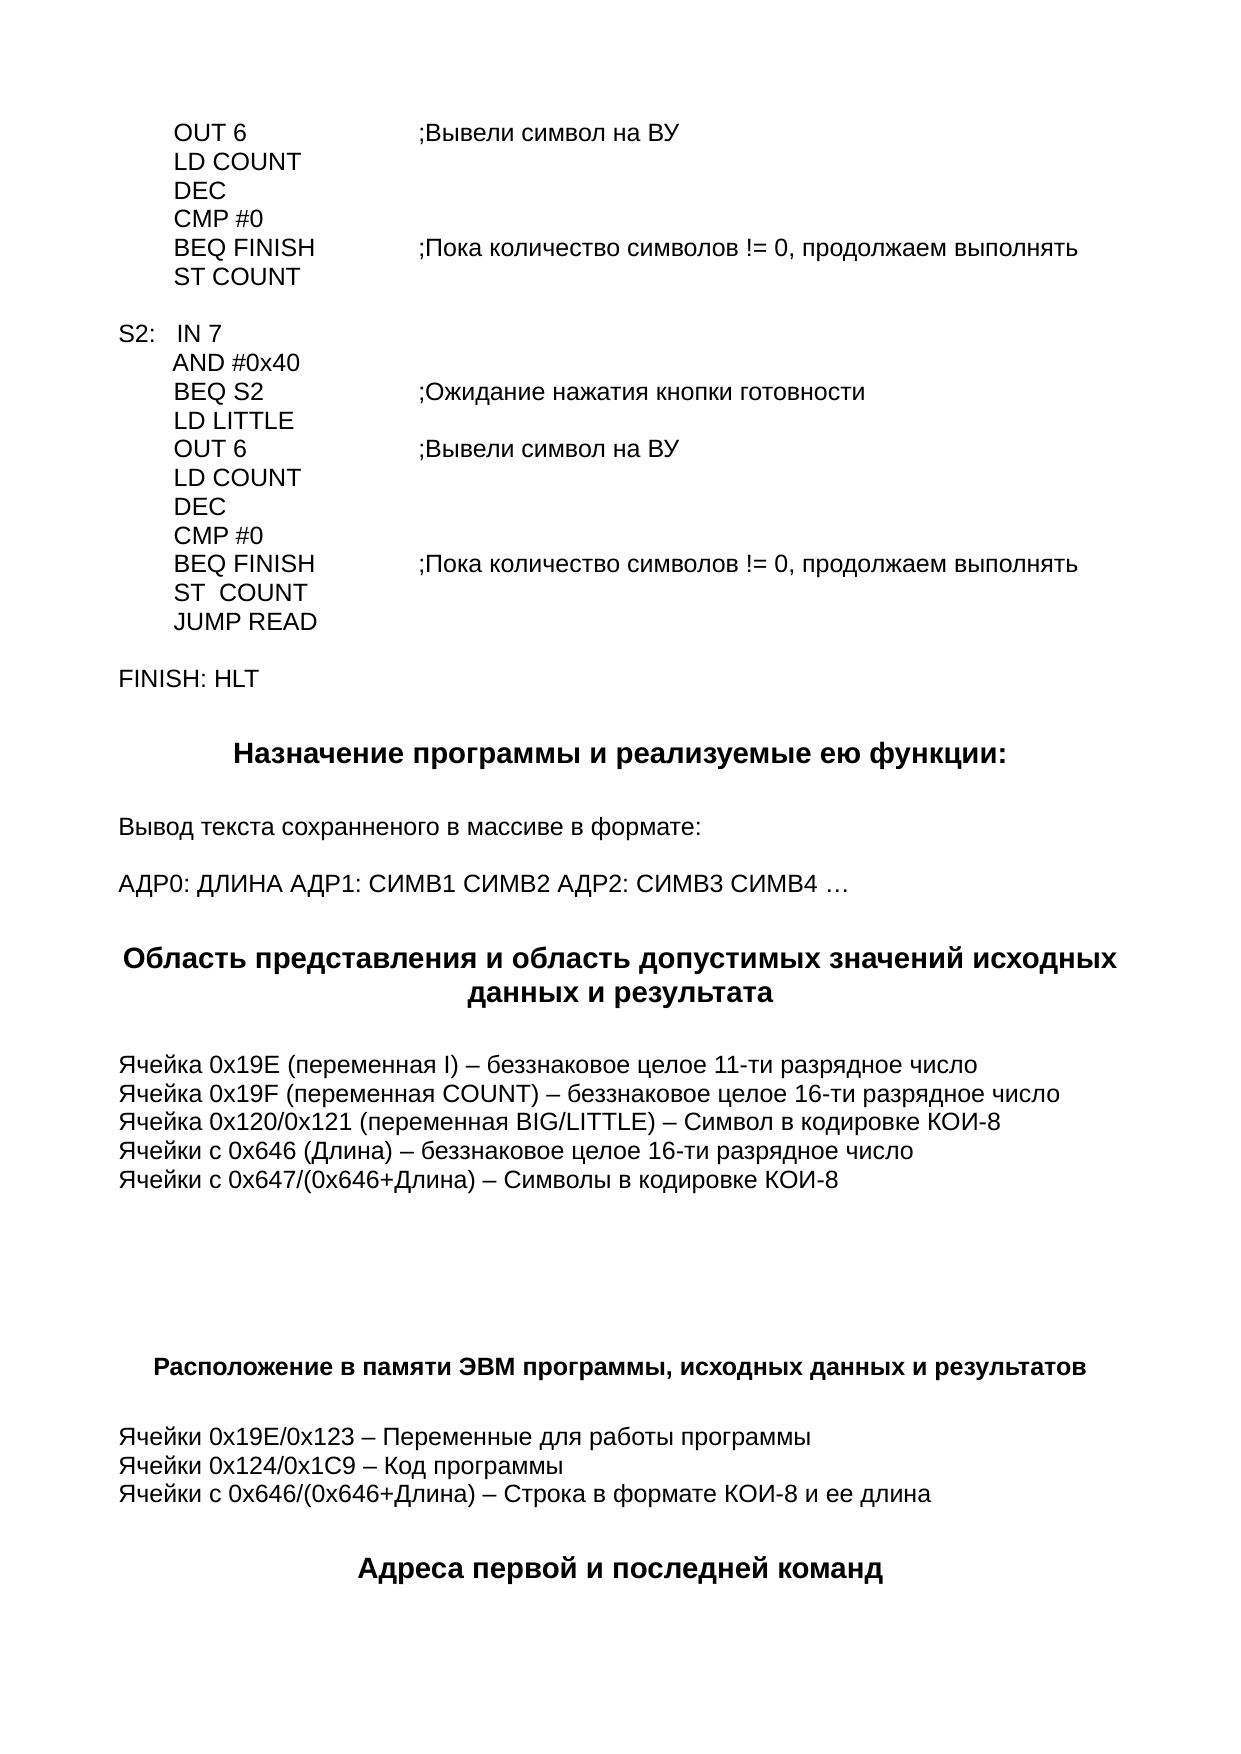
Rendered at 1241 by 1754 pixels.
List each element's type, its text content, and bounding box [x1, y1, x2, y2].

text DEC [118, 492, 1122, 521]
text Ячейки с 0x646/(0x646+Длина) – Строка в формате КОИ-8 и ее длина [118, 1479, 1122, 1508]
text JUMP READ [118, 607, 1122, 636]
text BEQ S2 ;Ожидание нажатия кнопки готовности [118, 377, 1122, 406]
text Ячейки 0x19E/0x123 – Переменные для работы программы [118, 1422, 1122, 1451]
text Ячейка 0x19E (переменная I) – беззнаковое целое 11-ти разрядное число [118, 1050, 1122, 1078]
text Ячейка 0x19F (переменная COUNT) – беззнаковое целое 16-ти разрядное число [118, 1078, 1122, 1107]
text OUT 6 ;Вывели символ на ВУ [118, 434, 1122, 463]
text BEQ FINISH ;Пока количество символов != 0, продолжаем выполнять [118, 549, 1122, 578]
text CMP #0 [118, 521, 1122, 549]
subtitle Назначение программы и реализуемые ею функции: [118, 736, 1122, 770]
text Ячейка 0x120/0x121 (переменная BIG/LITTLE) – Символ в кодировке КОИ-8 [118, 1107, 1122, 1136]
text Ячейки с 0x647/(0x646+Длина) – Символы в кодировке КОИ-8 [118, 1165, 1122, 1193]
text ST COUNT [118, 578, 1122, 607]
text ST COUNT [118, 262, 1122, 291]
text LD COUNT [118, 147, 1122, 176]
subtitle Расположение в памяти ЭВМ программы, исходных данных и результатов [118, 1352, 1122, 1381]
text FINISH: HLT [118, 664, 1122, 693]
text OUT 6 ;Вывели символ на ВУ [118, 118, 1122, 147]
subtitle Область представления и область допустимых значений исходных данных и результата [118, 941, 1122, 1008]
text Вывод текста сохранненого в массиве в формате: [118, 811, 1122, 840]
subtitle Адреса первой и последней команд [118, 1551, 1122, 1585]
text CMP #0 [118, 204, 1122, 233]
text АДР0: ДЛИНА АДР1: СИМВ1 СИМВ2 АДР2: СИМВ3 СИМВ4 … [118, 869, 1122, 898]
text AND #0x40 [118, 348, 1122, 377]
text DEC [118, 176, 1122, 204]
text Ячейки 0x124/0x1C9 – Код программы [118, 1451, 1122, 1479]
text LD COUNT [118, 463, 1122, 492]
text Ячейки с 0x646 (Длина) – беззнаковое целое 16-ти разрядное число [118, 1136, 1122, 1165]
text BEQ FINISH ;Пока количество символов != 0, продолжаем выполнять [118, 233, 1122, 262]
text LD LITTLE [118, 406, 1122, 434]
text S2: IN 7 [118, 319, 1122, 348]
